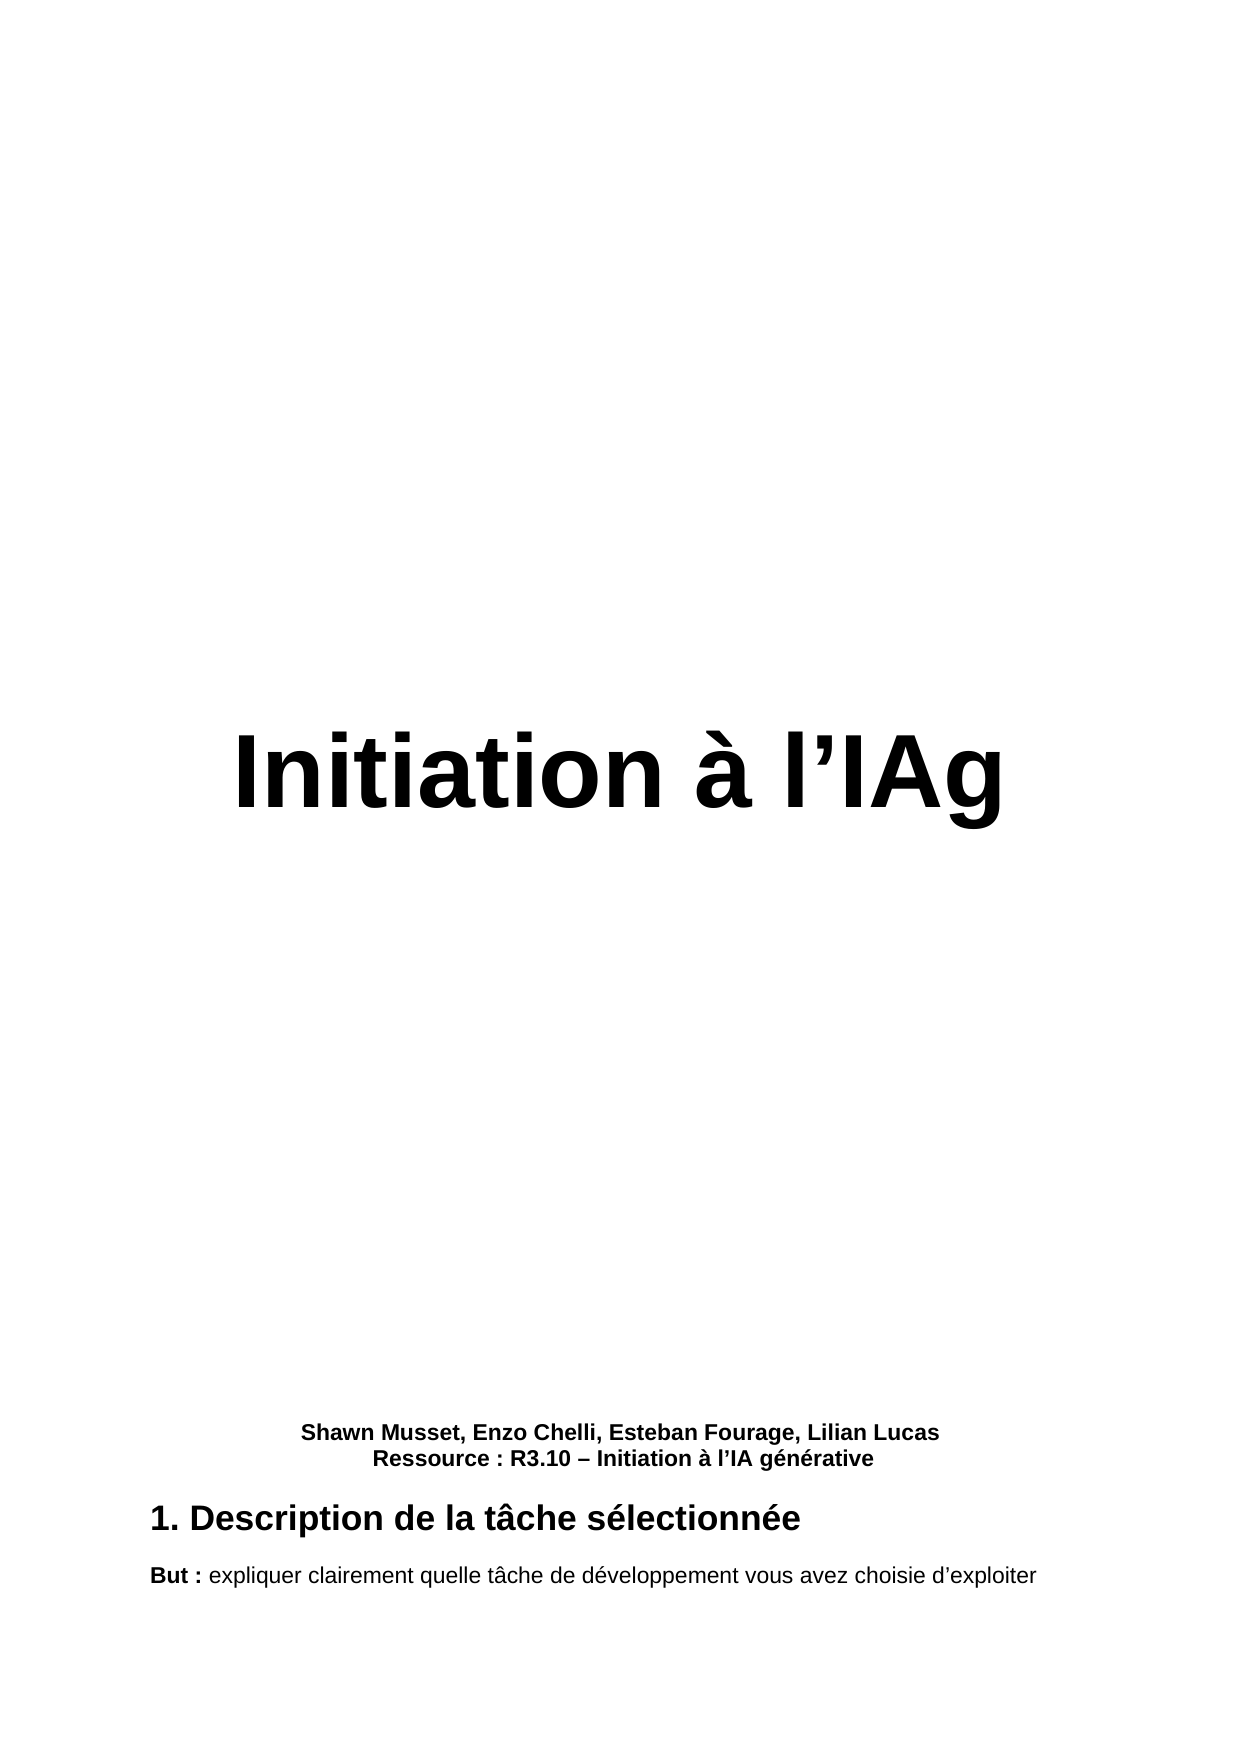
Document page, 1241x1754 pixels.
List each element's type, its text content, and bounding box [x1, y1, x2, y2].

text But : expliquer clairement quelle tâche de développement vous avez choisie d’exploiter [150, 1562, 1090, 1589]
text Shawn Musset, Enzo Chelli, Esteban Fourage, Lilian Lucas Ressource : R3.10 – Initiation à l’IA générative [150, 1419, 1090, 1472]
text 1. Description de la tâche sélectionnée [150, 1497, 1090, 1537]
subtitle Initiation à l’IAg [150, 709, 1090, 829]
